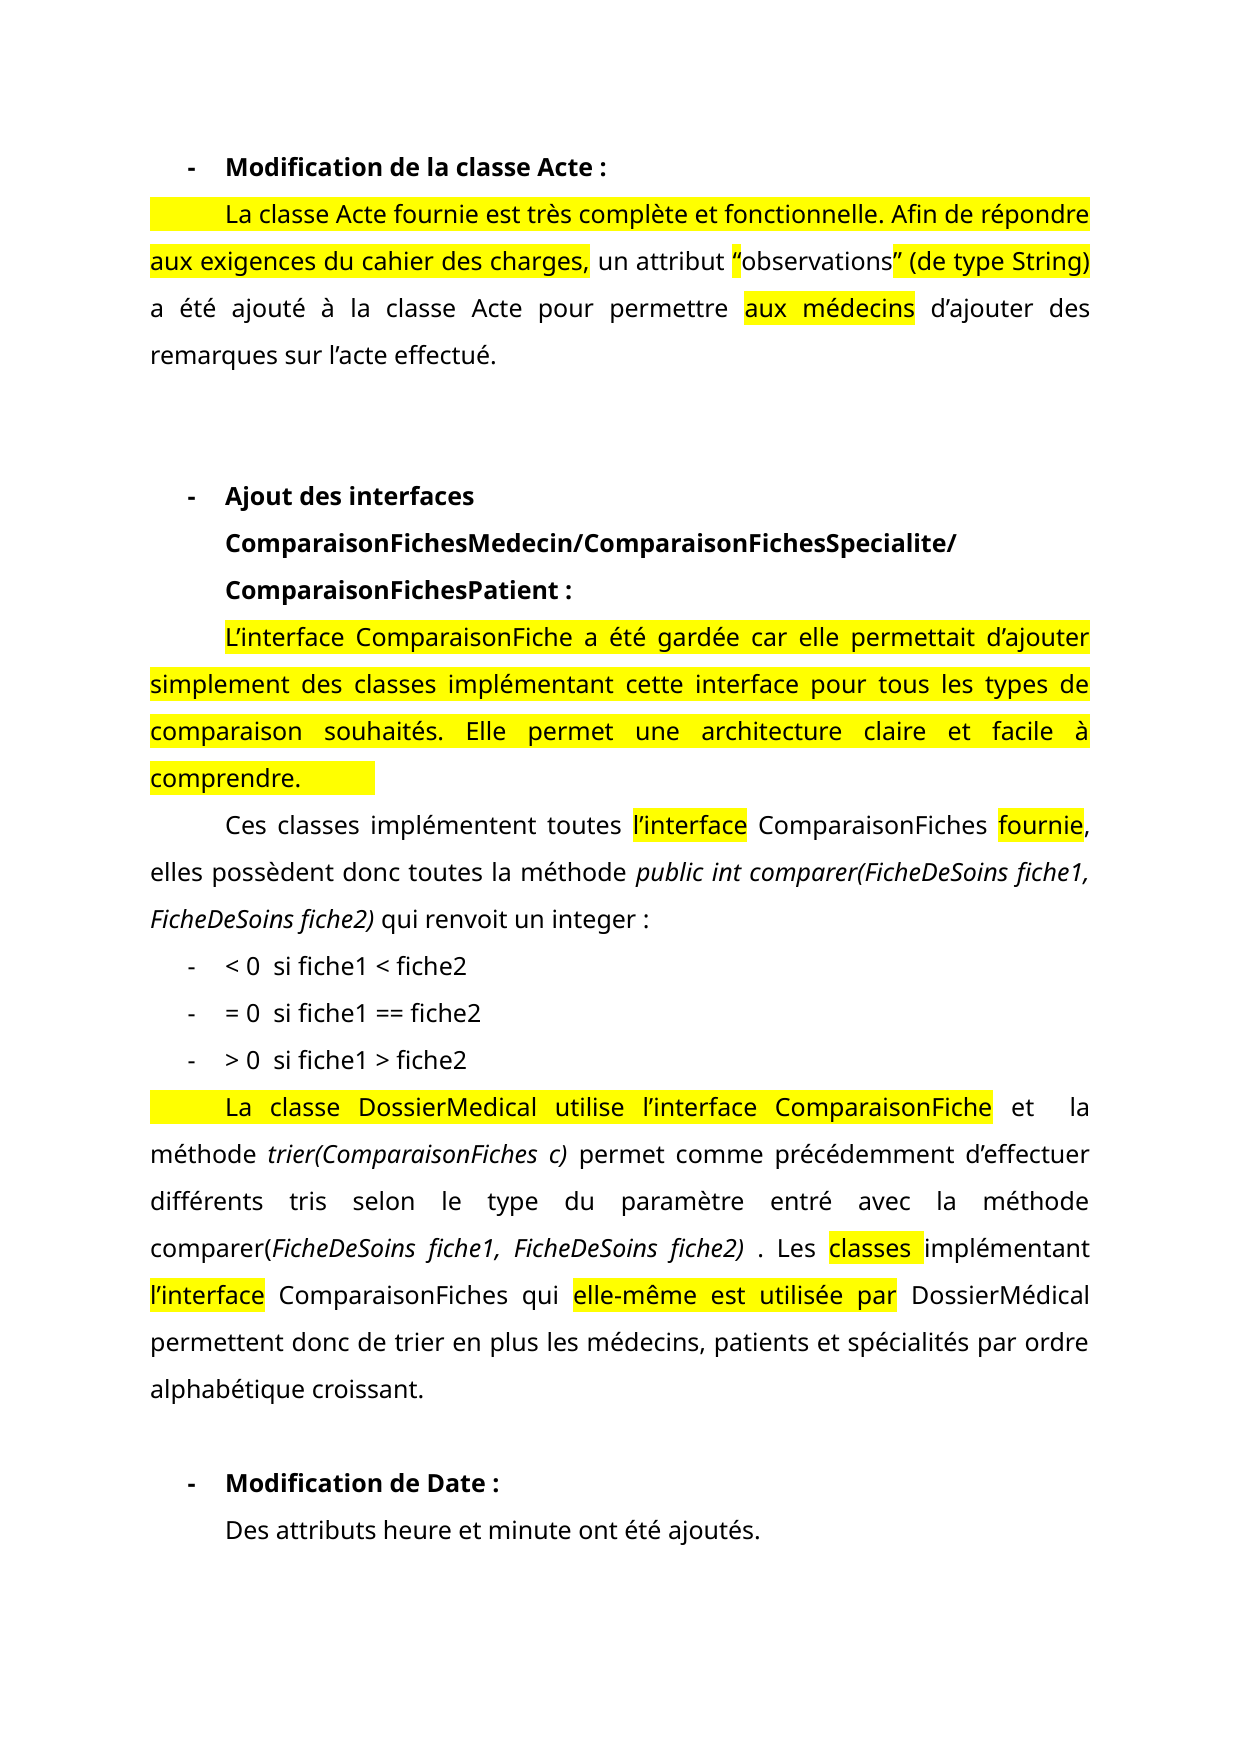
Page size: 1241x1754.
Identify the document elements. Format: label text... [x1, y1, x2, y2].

list Modification de la classe Acte : [187, 150, 1090, 184]
text Ces classes implémentent toutes l’interface ComparaisonFiches fournie, elles possèdent donc toutes la méthode public int comparer(FicheDeSoins fiche1, FicheDeSoins fiche2) qui renvoit un integer : [150, 808, 1090, 936]
list Modification de Date : [187, 1465, 1090, 1499]
list < 0 si fiche1 < fiche2 [187, 949, 1090, 983]
list > 0 si fiche1 > fiche2 [187, 1043, 1090, 1077]
text L’interface ComparaisonFiche a été gardée car elle permettait d’ajouter simplement des classes implémentant cette interface pour tous les types de comparaison souhaités. Elle permet une architecture claire et facile à comprendre. [150, 620, 1090, 795]
text La classe DossierMedical utilise l’interface ComparaisonFiche et la méthode trier(ComparaisonFiches c) permet comme précédemment d’effectuer différents tris selon le type du paramètre entré avec la méthode comparer(FicheDeSoins fiche1, FicheDeSoins fiche2) . Les classes implémentant l’interface ComparaisonFiches qui elle-même est utilisée par DossierMédical permettent donc de trier en plus les médecins, patients et spécialités par ordre alphabétique croissant. [150, 1089, 1090, 1406]
list Ajout des interfaces ComparaisonFichesMedecin/ComparaisonFichesSpecialite/ ComparaisonFichesPatient : [187, 479, 1090, 607]
text La classe Acte fournie est très complète et fonctionnelle. Afin de répondre aux exigences du cahier des charges, un attribut “observations” (de type String) a été ajouté à la classe Acte pour permettre aux médecins d’ajouter des remarques sur l’acte effectué. [150, 197, 1090, 372]
text Des attributs heure et minute ont été ajoutés. [150, 1512, 1090, 1546]
list = 0 si fiche1 == fiche2 [187, 996, 1090, 1030]
